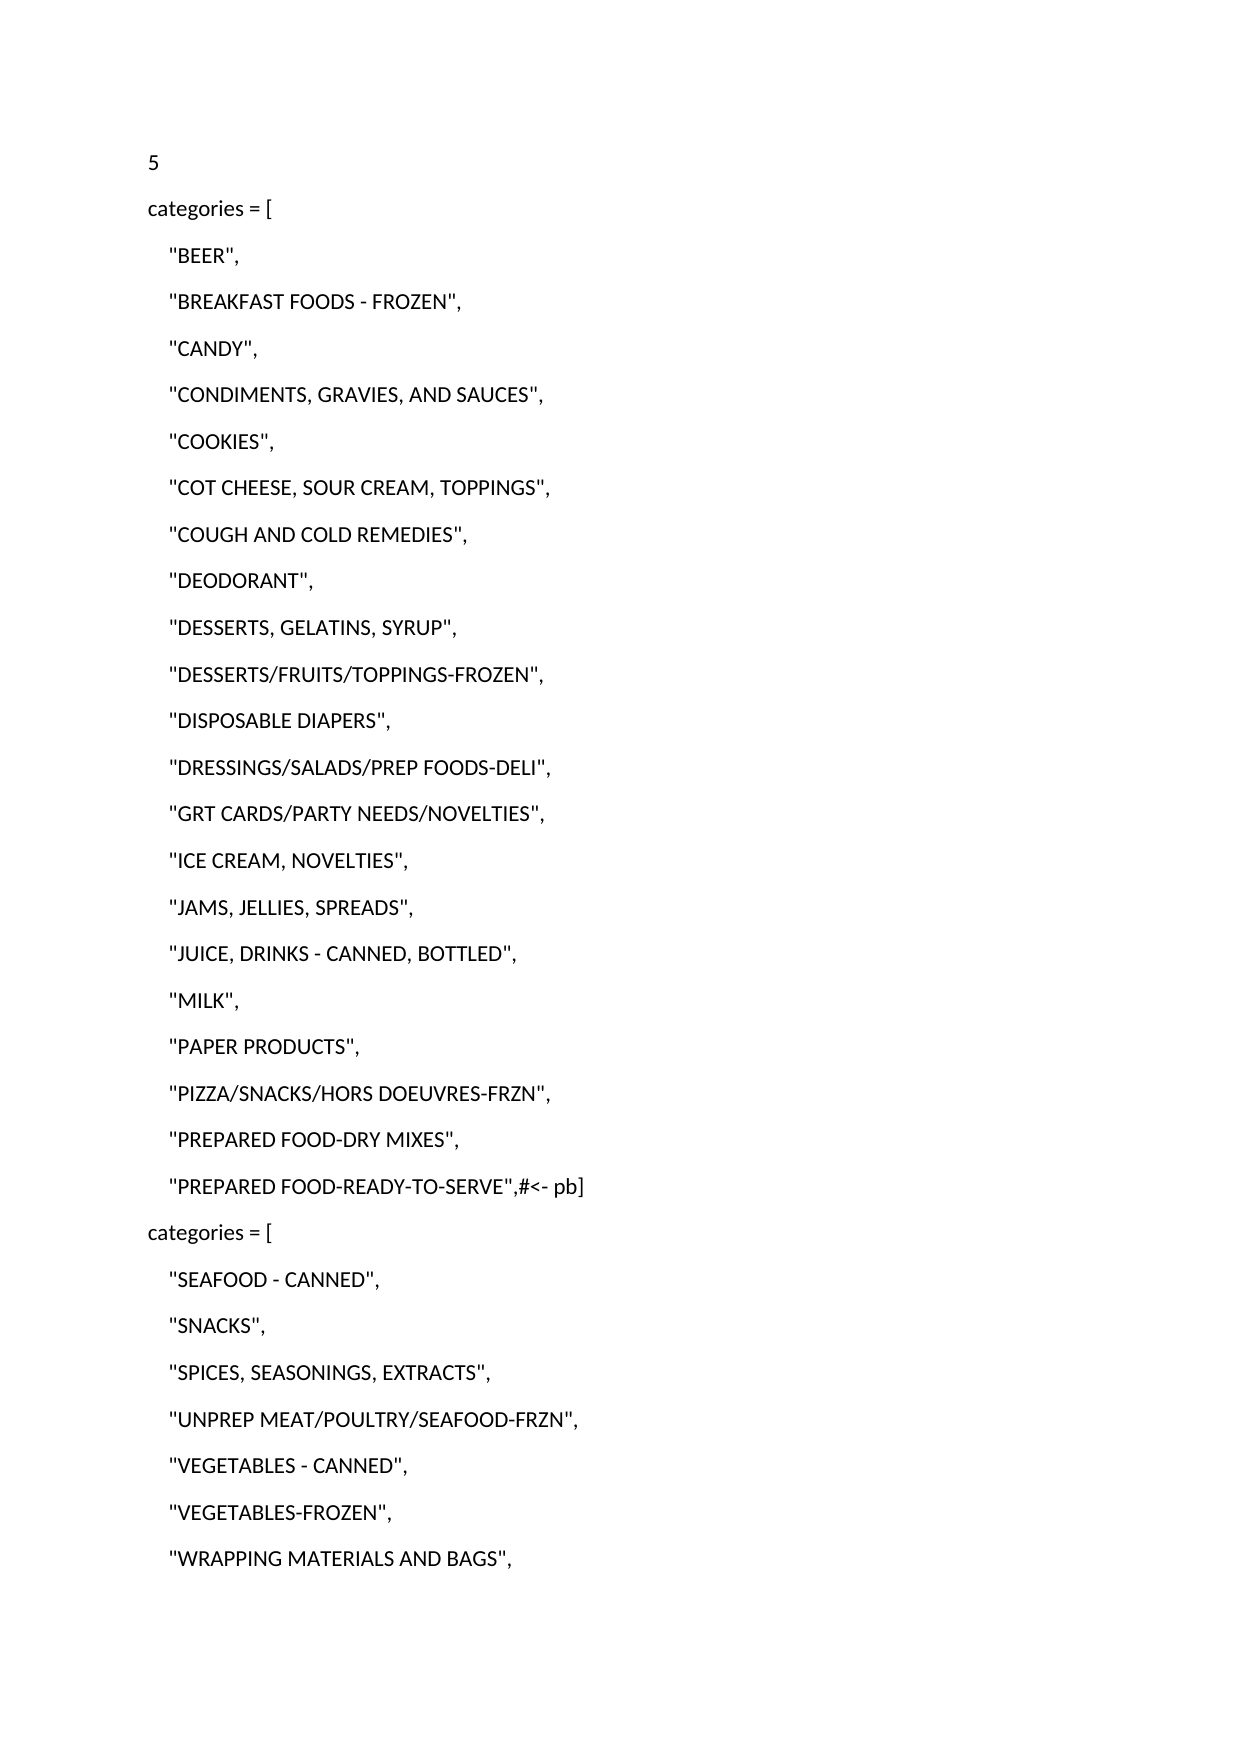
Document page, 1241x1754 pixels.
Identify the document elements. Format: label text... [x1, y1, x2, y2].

text 5 [148, 148, 1093, 176]
text "UNPREP MEAT/POULTRY/SEAFOOD-FRZN", [148, 1405, 1093, 1433]
text "PIZZA/SNACKS/HORS DOEUVRES-FRZN", [148, 1079, 1093, 1107]
text "CONDIMENTS, GRAVIES, AND SAUCES", [148, 380, 1093, 408]
text "ICE CREAM, NOVELTIES", [148, 846, 1093, 874]
text categories = [ [148, 194, 1093, 222]
text "PREPARED FOOD-READY-TO-SERVE",#<- pb] [148, 1172, 1093, 1200]
text "DISPOSABLE DIAPERS", [148, 706, 1093, 734]
text "BEER", [148, 241, 1093, 269]
text "DESSERTS/FRUITS/TOPPINGS-FROZEN", [148, 660, 1093, 688]
text "JAMS, JELLIES, SPREADS", [148, 893, 1093, 921]
text "SNACKS", [148, 1312, 1093, 1340]
text "MILK", [148, 986, 1093, 1014]
text "COT CHEESE, SOUR CREAM, TOPPINGS", [148, 473, 1093, 502]
text "PREPARED FOOD-DRY MIXES", [148, 1125, 1093, 1153]
text "DEODORANT", [148, 567, 1093, 595]
text "CANDY", [148, 334, 1093, 362]
text "JUICE, DRINKS - CANNED, BOTTLED", [148, 939, 1093, 967]
text "VEGETABLES - CANNED", [148, 1451, 1093, 1479]
text "VEGETABLES-FROZEN", [148, 1498, 1093, 1526]
text "COOKIES", [148, 427, 1093, 455]
text "BREAKFAST FOODS - FROZEN", [148, 287, 1093, 315]
text "SEAFOOD - CANNED", [148, 1265, 1093, 1293]
text "SPICES, SEASONINGS, EXTRACTS", [148, 1358, 1093, 1386]
text "PAPER PRODUCTS", [148, 1032, 1093, 1060]
text "WRAPPING MATERIALS AND BAGS", [148, 1544, 1093, 1572]
text categories = [ [148, 1218, 1093, 1247]
text "GRT CARDS/PARTY NEEDS/NOVELTIES", [148, 799, 1093, 827]
text "DRESSINGS/SALADS/PREP FOODS-DELI", [148, 753, 1093, 781]
text "DESSERTS, GELATINS, SYRUP", [148, 613, 1093, 641]
text "COUGH AND COLD REMEDIES", [148, 520, 1093, 548]
